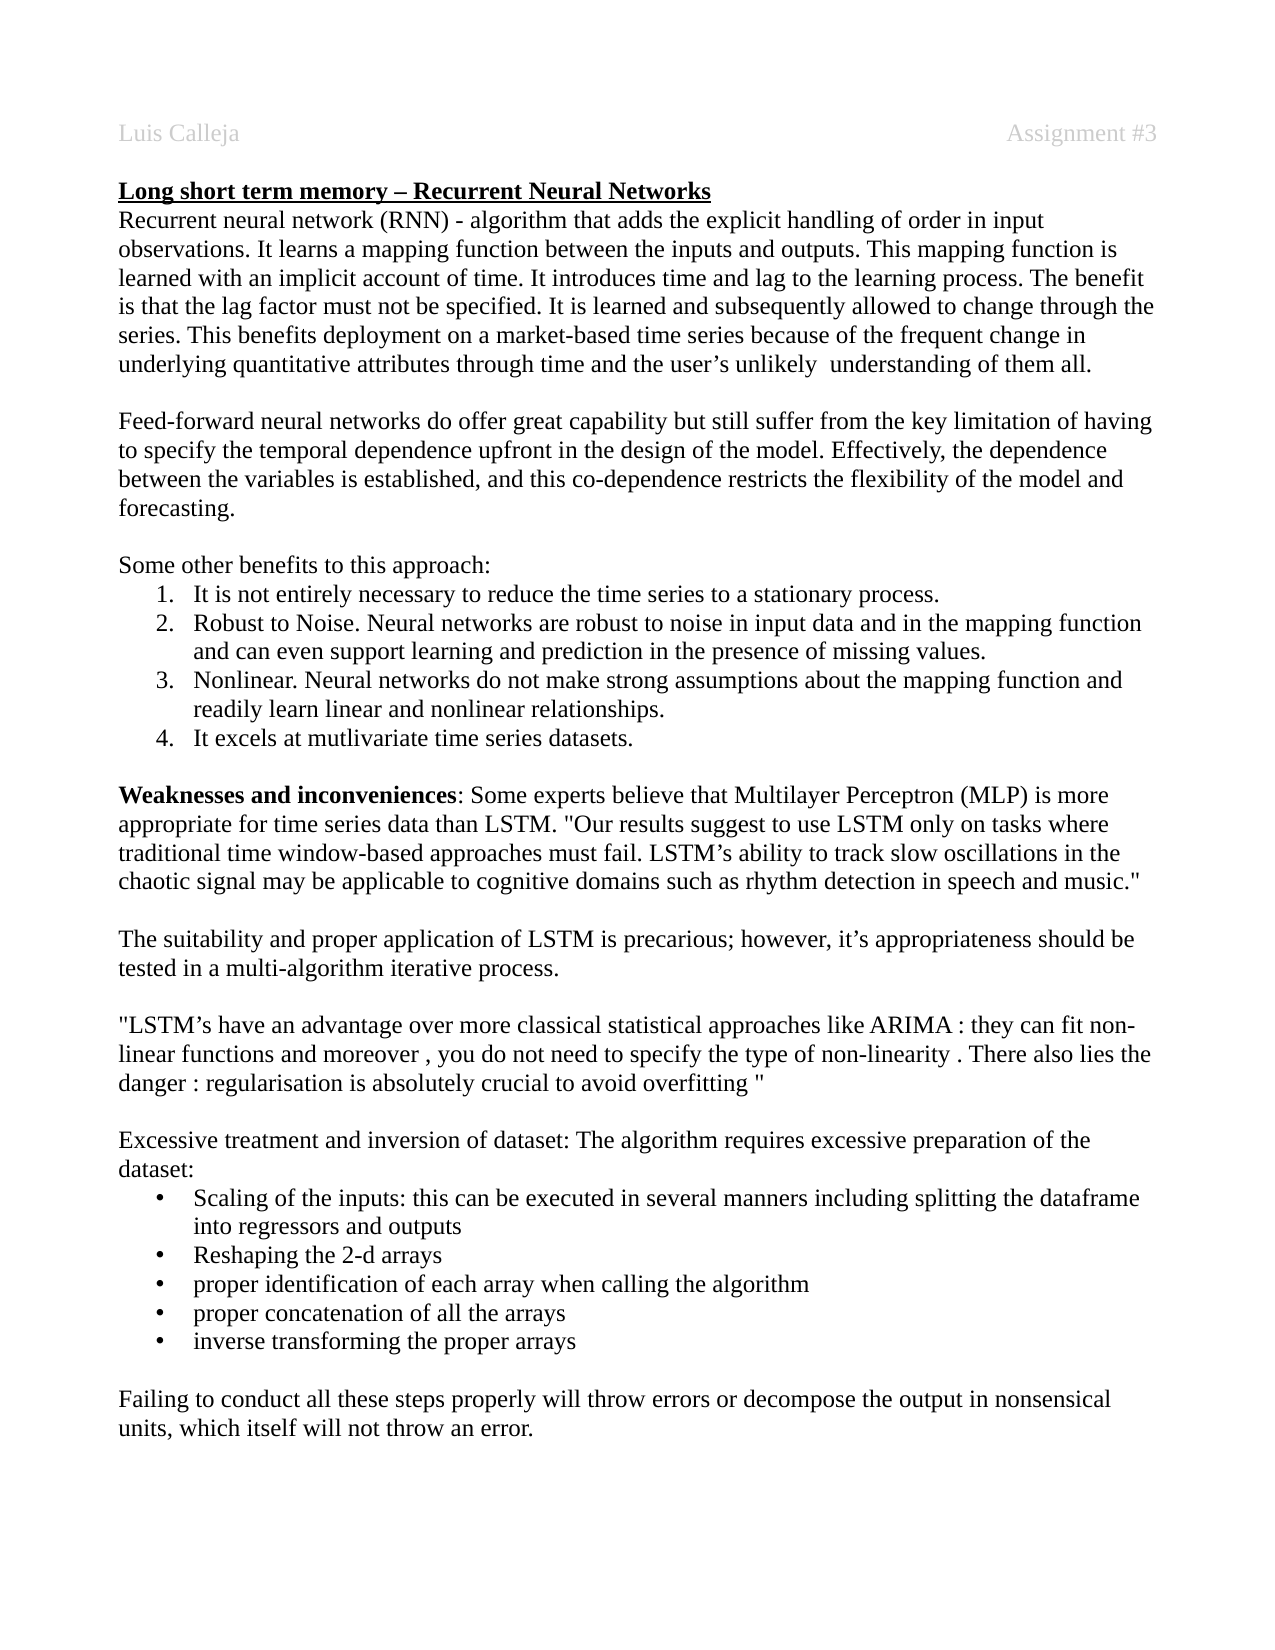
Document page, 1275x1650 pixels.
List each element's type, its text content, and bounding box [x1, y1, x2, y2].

text Long short term memory – Recurrent Neural Networks [118, 176, 1157, 205]
text Weaknesses and inconveniences: Some experts believe that Multilayer Perceptron (MLP) is more appropriate for time series data than LSTM. "Our results suggest to use LSTM only on tasks where traditional time window-based approaches must fail. LSTM’s ability to track slow oscillations in the chaotic signal may be applicable to cognitive domains such as rhythm detection in speech and music." [118, 780, 1157, 895]
list It is not entirely necessary to reduce the time series to a stationary process. [156, 579, 1157, 608]
list inverse transforming the proper arrays [156, 1326, 1157, 1355]
list proper identification of each array when calling the algorithm [156, 1269, 1157, 1298]
list Reshaping the 2-d arrays [156, 1240, 1157, 1269]
text Failing to conduct all these steps properly will throw errors or decompose the output in nonsensical units, which itself will not throw an error. [118, 1384, 1157, 1441]
text Feed-forward neural networks do offer great capability but still suffer from the key limitation of having to specify the temporal dependence upfront in the design of the model. Effectively, the dependence between the variables is established, and this co-dependence restricts the flexibility of the model and forecasting. [118, 406, 1157, 521]
list It excels at mutlivariate time series datasets. [156, 723, 1157, 751]
list proper concatenation of all the arrays [156, 1298, 1157, 1326]
list Scaling of the inputs: this can be executed in several manners including splitting the dataframe into regressors and outputs [156, 1183, 1157, 1240]
list Robust to Noise. Neural networks are robust to noise in input data and in the mapping function and can even support learning and prediction in the presence of missing values. [156, 608, 1157, 665]
text Recurrent neural network (RNN) - algorithm that adds the explicit handling of order in input observations. It learns a mapping function between the inputs and outputs. This mapping function is learned with an implicit account of time. It introduces time and lag to the learning process. The benefit is that the lag factor must not be specified. It is learned and subsequently allowed to change through the series. This benefits deployment on a market-based time series because of the frequent change in underlying quantitative attributes through time and the user’s unlikely understanding of them all. [118, 205, 1157, 378]
text Some other benefits to this approach: [118, 550, 1157, 579]
text "LSTM’s have an advantage over more classical statistical approaches like ARIMA : they can fit non-linear functions and moreover , you do not need to specify the type of non-linearity . There also lies the danger : regularisation is absolutely crucial to avoid overfitting " [118, 1010, 1157, 1096]
text Excessive treatment and inversion of dataset: The algorithm requires excessive preparation of the dataset: [118, 1125, 1157, 1183]
text The suitability and proper application of LSTM is precarious; however, it’s appropriateness should be tested in a multi-algorithm iterative process. [118, 924, 1157, 981]
list Nonlinear. Neural networks do not make strong assumptions about the mapping function and readily learn linear and nonlinear relationships. [156, 665, 1157, 723]
